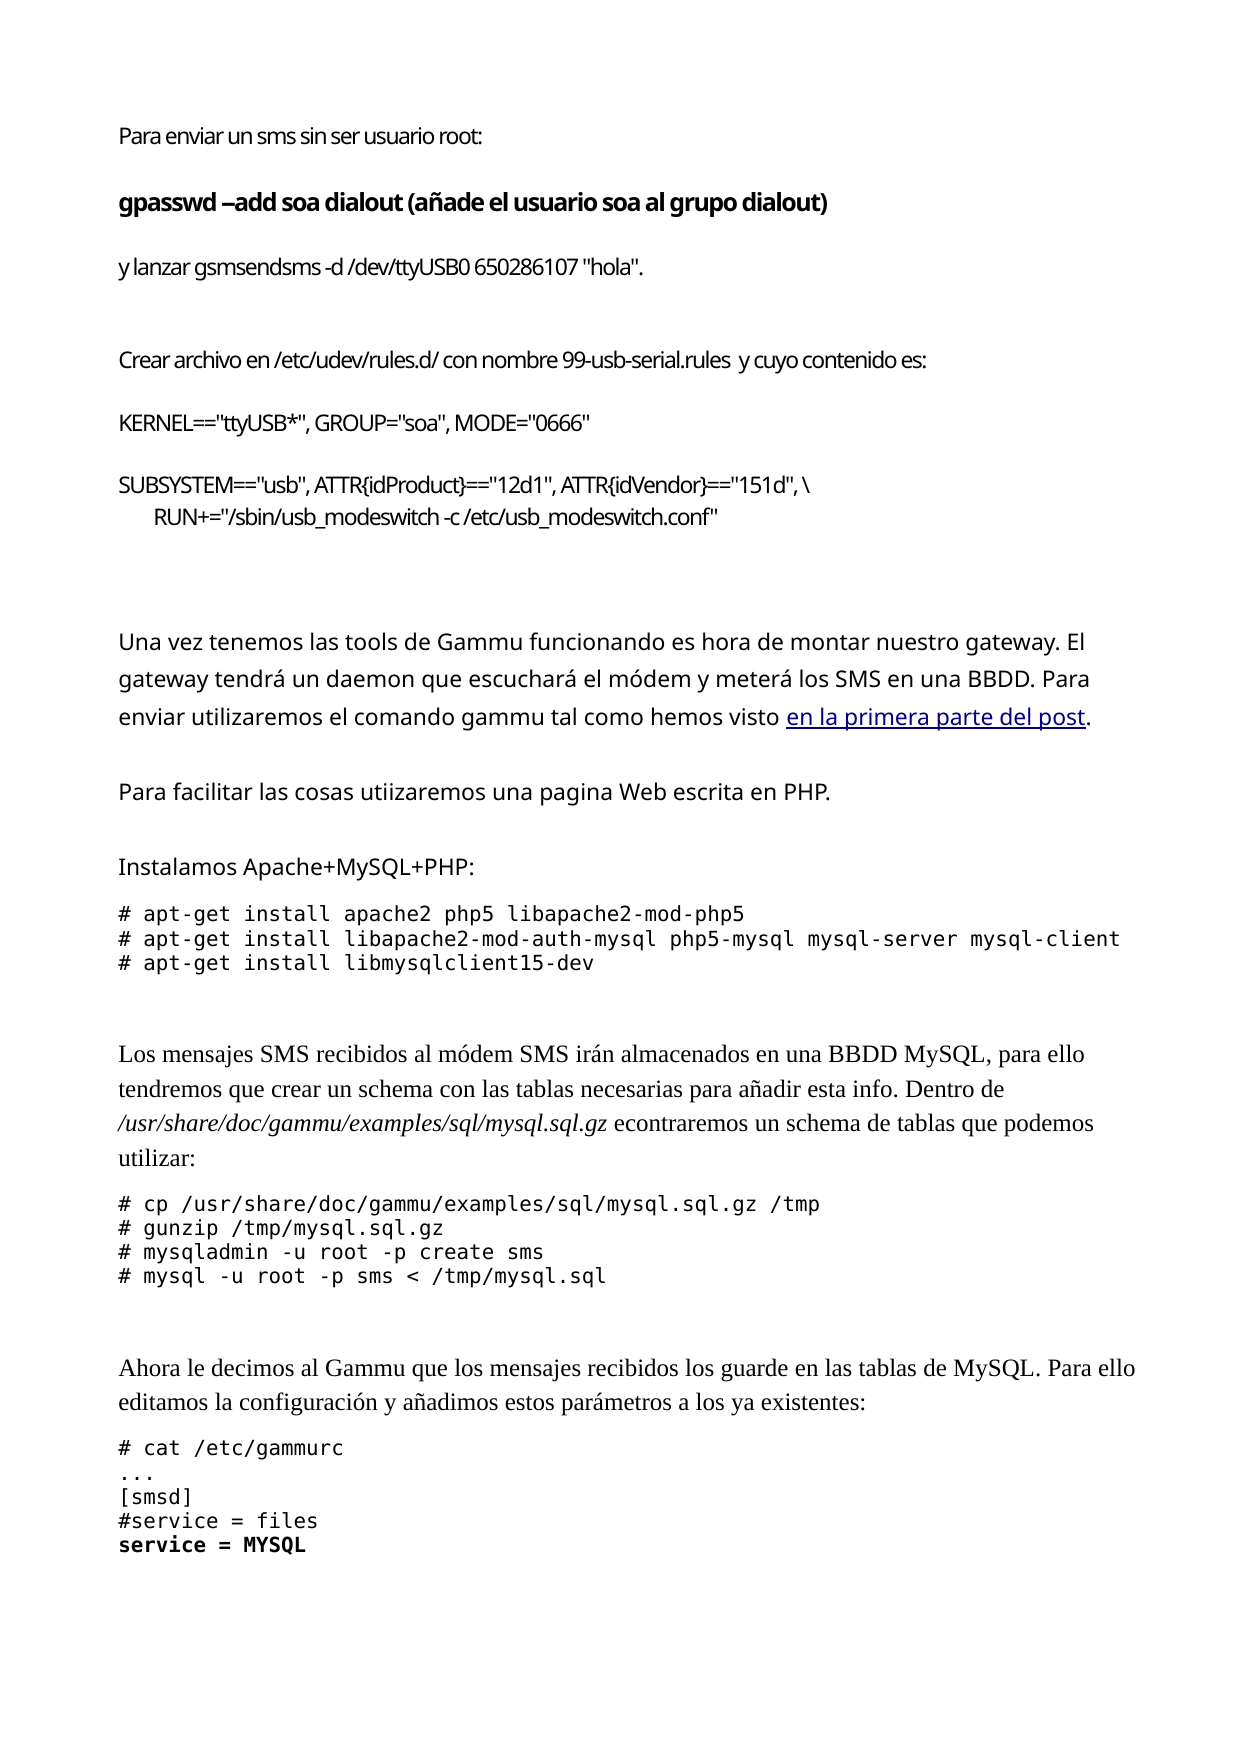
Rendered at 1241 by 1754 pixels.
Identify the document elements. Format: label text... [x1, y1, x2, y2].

text gpasswd --add soa dialout (añade el usuario soa al grupo dialout) [118, 185, 1141, 219]
text RUN+="/sbin/usb_modeswitch -c /etc/usb_modeswitch.conf" [118, 500, 1141, 532]
text Crear archivo en /etc/udev/rules.d/ con nombre 99-usb-serial.rules y cuyo contenido es: [118, 344, 1141, 375]
text [smsd] [118, 1485, 1141, 1509]
text y lanzar gsmsendsms -d /dev/ttyUSB0 650286107 "hola". [118, 250, 1141, 282]
text # mysqladmin -u root -p create sms [118, 1240, 1141, 1264]
text #service = files [118, 1509, 1141, 1533]
text # mysql -u root -p sms < /tmp/mysql.sql [118, 1264, 1141, 1289]
text # gunzip /tmp/mysql.sql.gz [118, 1216, 1141, 1240]
text Ahora le decimos al Gammu que los mensajes recibidos los guarde en las tablas de MySQL. Para ello editamos la configuración y añadimos estos parámetros a los ya existentes: [118, 1318, 1141, 1416]
text service = MYSQL [118, 1533, 1141, 1558]
text # apt-get install libmysqlclient15-dev [118, 951, 1141, 975]
text Una vez tenemos las tools de Gammu funcionando es hora de montar nuestro gateway. El gateway tendrá un daemon que escuchará el módem y meterá los SMS en una BBDD. Para enviar utilizaremos el comando gammu tal como hemos visto en la primera parte del post. Para facilitar las cosas utiizaremos una pagina Web escrita en PHP. Instalamos Apache+MySQL+PHP: [118, 625, 1141, 882]
text # cat /etc/gammurc [118, 1436, 1141, 1461]
text Para enviar un sms sin ser usuario root: [118, 120, 1141, 151]
text KERNEL=="ttyUSB*", GROUP="soa", MODE="0666" [118, 407, 1141, 438]
text # apt-get install apache2 php5 libapache2-mod-php5 [118, 902, 1141, 927]
text # apt-get install libapache2-mod-auth-mysql php5-mysql mysql-server mysql-client [118, 927, 1141, 951]
text Los mensajes SMS recibidos al módem SMS irán almacenados en una BBDD MySQL, para ello tendremos que crear un schema con las tablas necesarias para añadir esta info. Dentro de /usr/share/doc/gammu/examples/sql/mysql.sql.gz econtraremos un schema de tablas que podemos utilizar: [118, 1005, 1141, 1171]
text ... [118, 1461, 1141, 1485]
text SUBSYSTEM=="usb", ATTR{idProduct}=="12d1", ATTR{idVendor}=="151d", \ [118, 469, 1141, 500]
text # cp /usr/share/doc/gammu/examples/sql/mysql.sql.gz /tmp [118, 1192, 1141, 1216]
